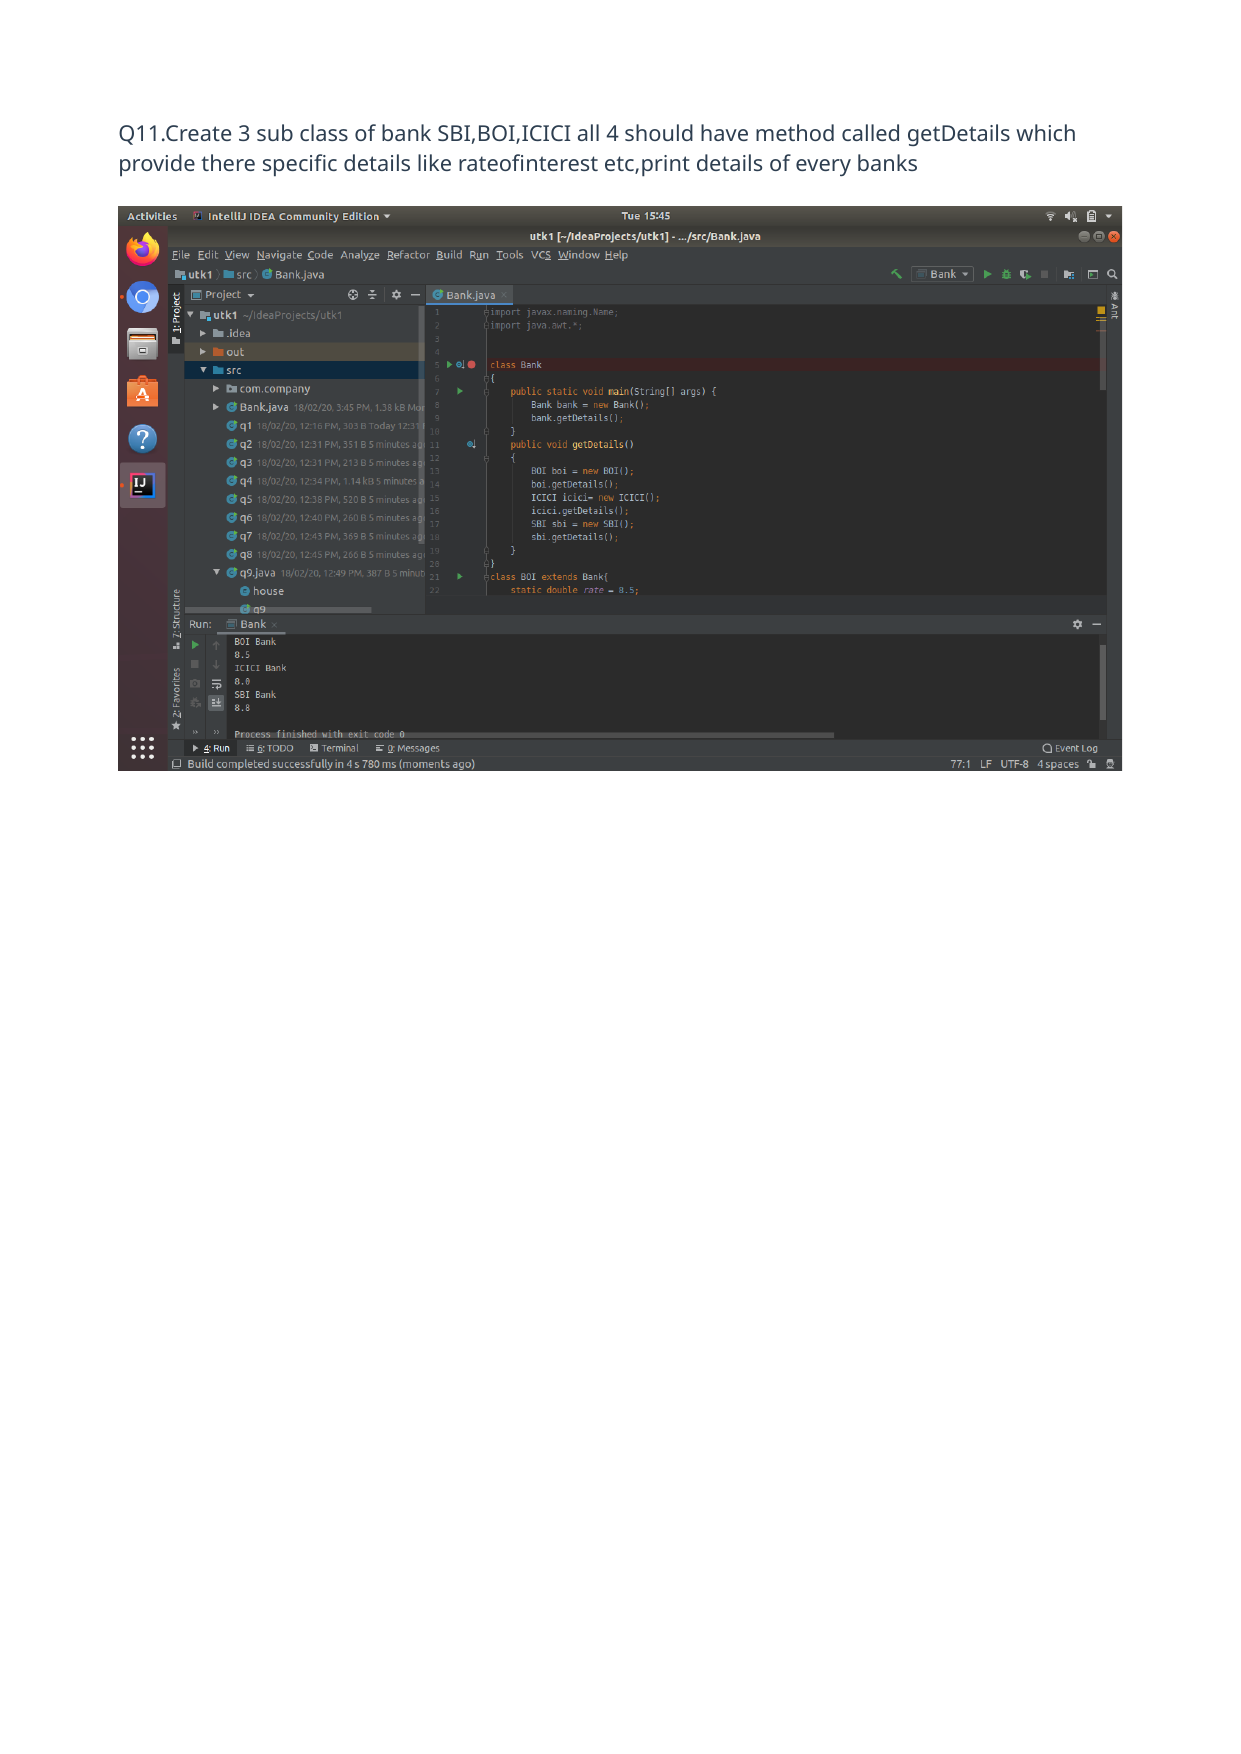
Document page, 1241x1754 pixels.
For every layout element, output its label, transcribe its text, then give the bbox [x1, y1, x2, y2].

text Q11.Create 3 sub class of bank SBI,BOI,ICICI all 4 should have method called getDetails which provide there specific details like rateofinterest etc,print details of every banks [118, 118, 1122, 178]
picture [118, 206, 1123, 771]
